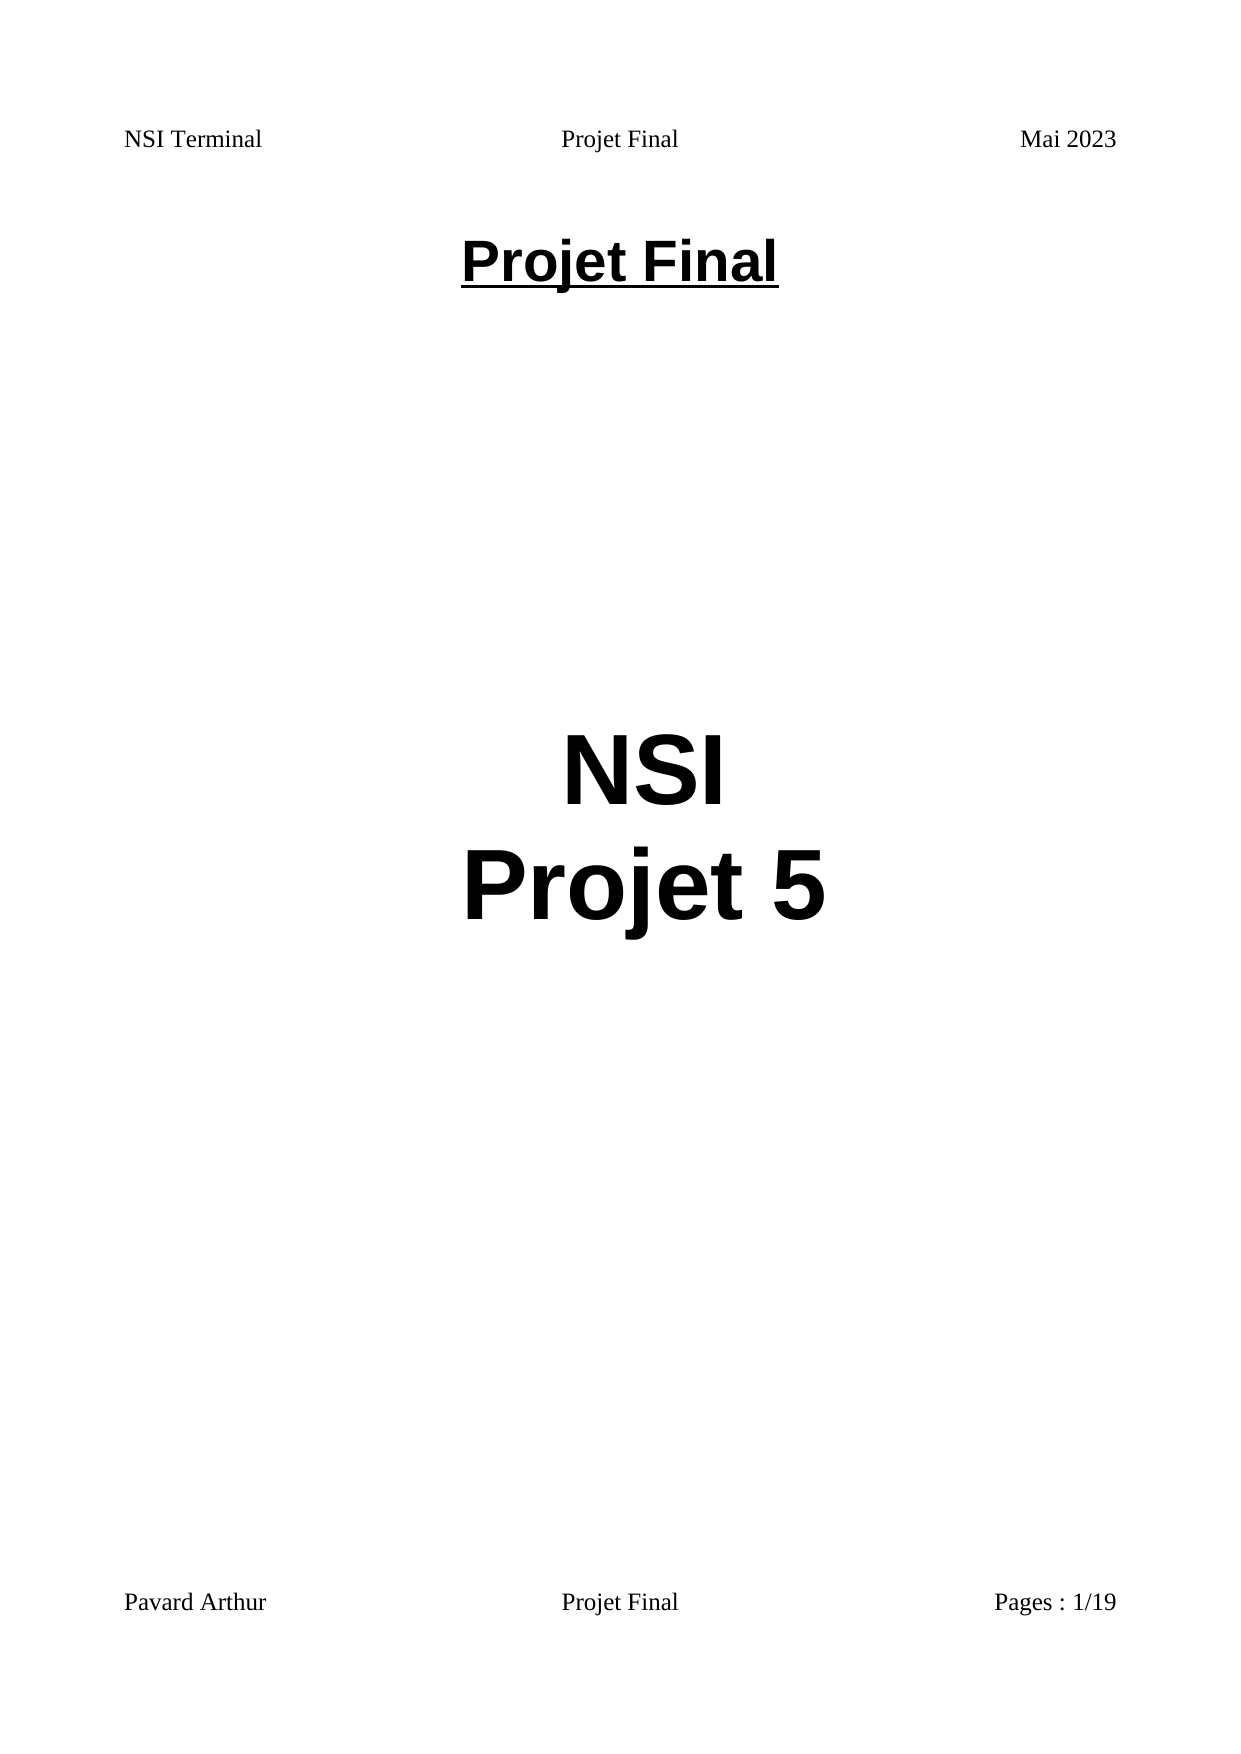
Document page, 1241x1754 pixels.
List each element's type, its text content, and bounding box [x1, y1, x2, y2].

subtitle NSI Projet 5 [458, 710, 830, 940]
title Projet Final [118, 227, 1122, 294]
